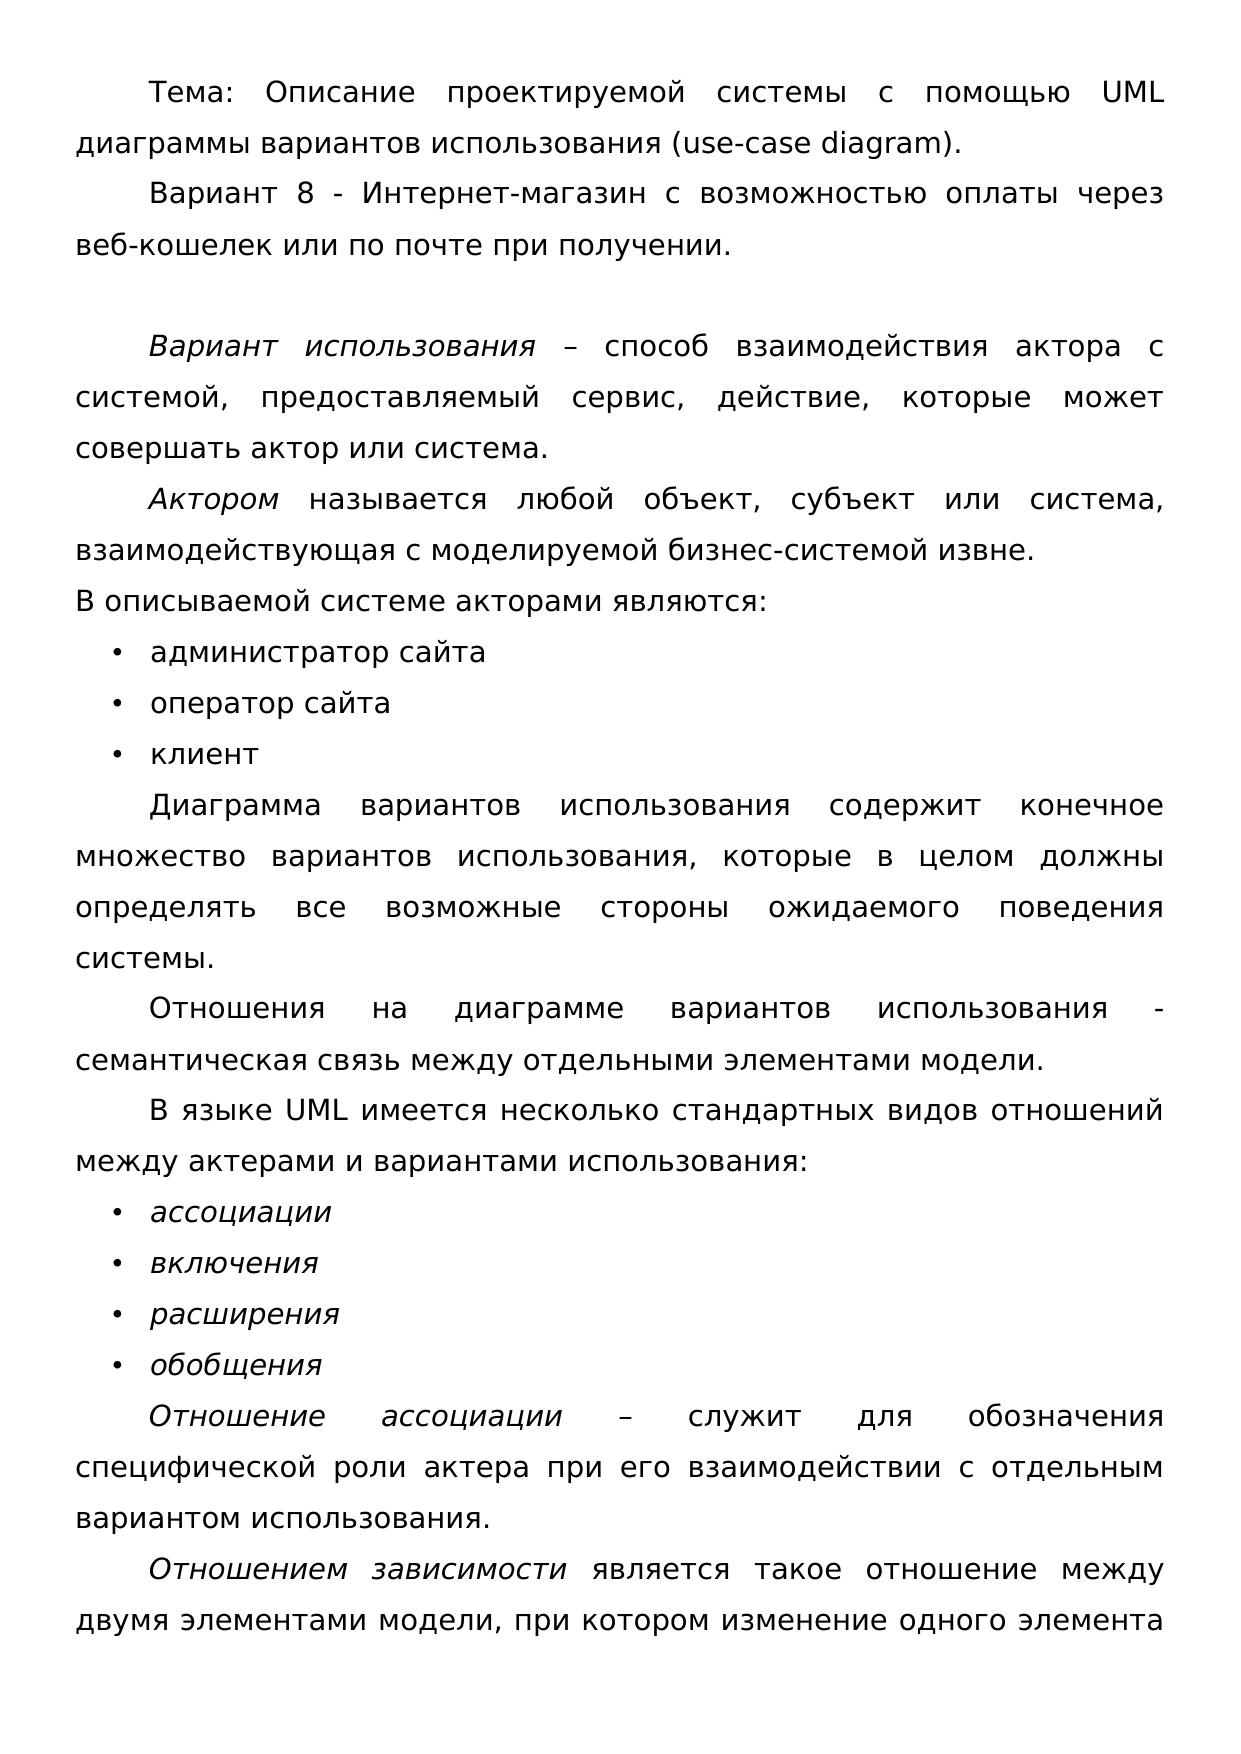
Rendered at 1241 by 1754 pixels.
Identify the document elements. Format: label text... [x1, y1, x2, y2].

text Отношения на диаграмме вариантов использования - семантическая связь между отдельными элементами модели. [75, 992, 1165, 1077]
text Актором называется любой объект, субъект или система, взаимодействующая с моделируемой бизнес-системой извне. [75, 482, 1165, 567]
text В языке UML имеется несколько стандартных видов отношений между актерами и вариантами использования: [75, 1094, 1165, 1179]
list обобщения [112, 1348, 1165, 1382]
list клиент [112, 737, 1165, 771]
text Отношением зависимости является такое отношение между двумя элементами модели, при котором изменение одного элемента [75, 1552, 1165, 1637]
text Вариант использования – способ взаимодействия актора с системой, предоставляемый сервис, действие, которые может совершать актор или система. [75, 330, 1165, 466]
list ассоциации [112, 1196, 1165, 1229]
text Отношение ассоциации – служит для обозначения специфической роли актера при его взаимодействии с отдельным вариантом использования. [75, 1399, 1165, 1535]
text В описываемой системе акторами являются: [75, 584, 1165, 618]
text Тема: Описание проектируемой системы с помощью UML диаграммы вариантов использования (use-case diagram). [75, 75, 1165, 160]
text Диаграмма вариантов использования содержит конечное множество вариантов использования, которые в целом должны определять все возможные стороны ожидаемого поведения системы. [75, 788, 1165, 975]
list расширения [112, 1297, 1165, 1331]
list оператор сайта [112, 686, 1165, 720]
list включения [112, 1247, 1165, 1281]
list администратор сайта [112, 635, 1165, 669]
text Вариант 8 - Интернет-магазин с возможностью оплаты через веб-кошелек или по почте при получении. [75, 177, 1165, 262]
